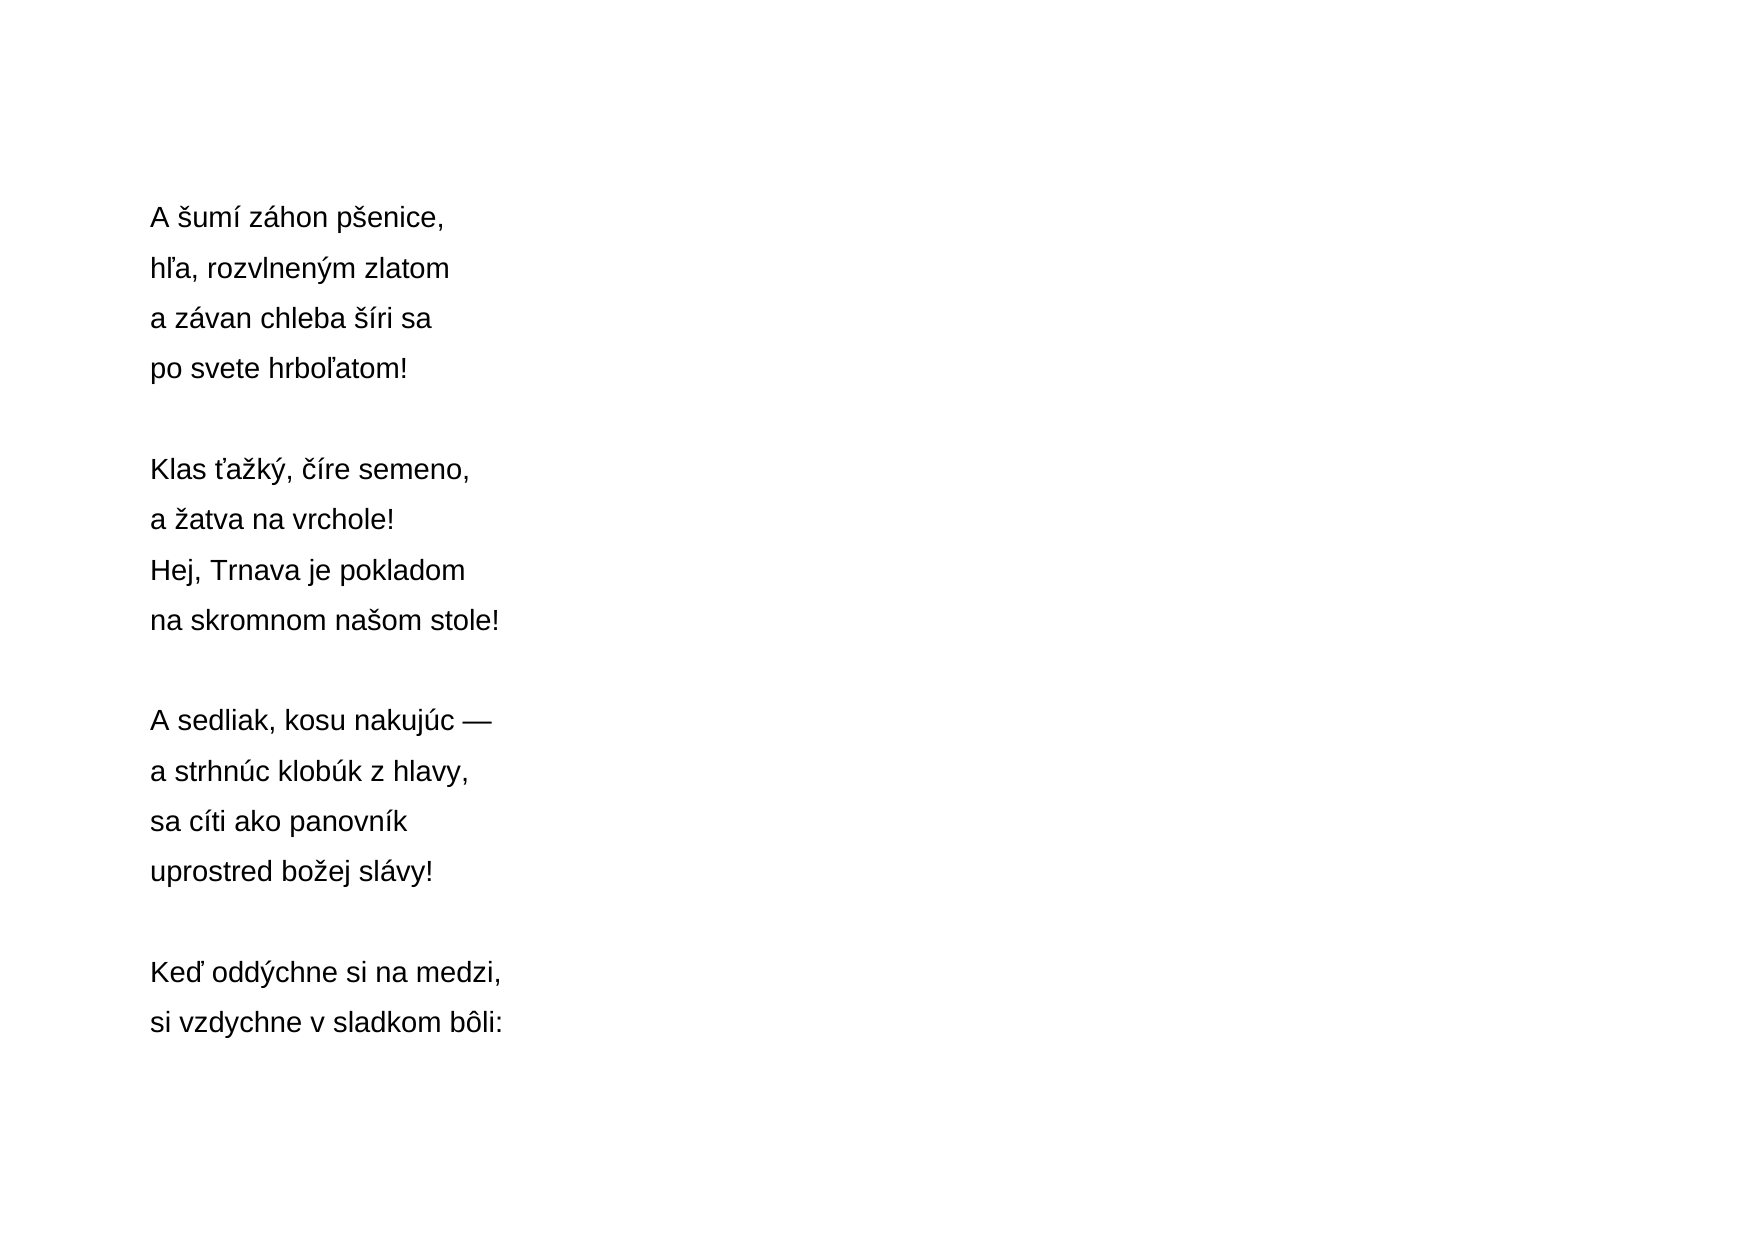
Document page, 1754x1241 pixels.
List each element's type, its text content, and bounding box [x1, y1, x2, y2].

text Keď oddýchne si na medzi, [150, 955, 1243, 988]
text uprostred božej slávy! [150, 854, 1243, 888]
text sa cíti ako panovník [150, 804, 1243, 838]
text Klas ťažký, číre semeno, [150, 452, 1243, 485]
text hľa, rozvlneným zlatom [150, 251, 1243, 284]
text a strhnúc klobúk z hlavy, [150, 754, 1243, 787]
text si vzdychne v sladkom bôli: [150, 1005, 1243, 1039]
text na skromnom našom stole! [150, 603, 1243, 636]
text po svete hrboľatom! [150, 351, 1243, 385]
text Hej, Trnava je pokladom [150, 552, 1243, 586]
text A šumí záhon pšenice, [150, 200, 1243, 234]
text a žatva na vrchole! [150, 502, 1243, 536]
text A sedliak, kosu nakujúc — [150, 703, 1243, 737]
text a závan chleba šíri sa [150, 301, 1243, 334]
